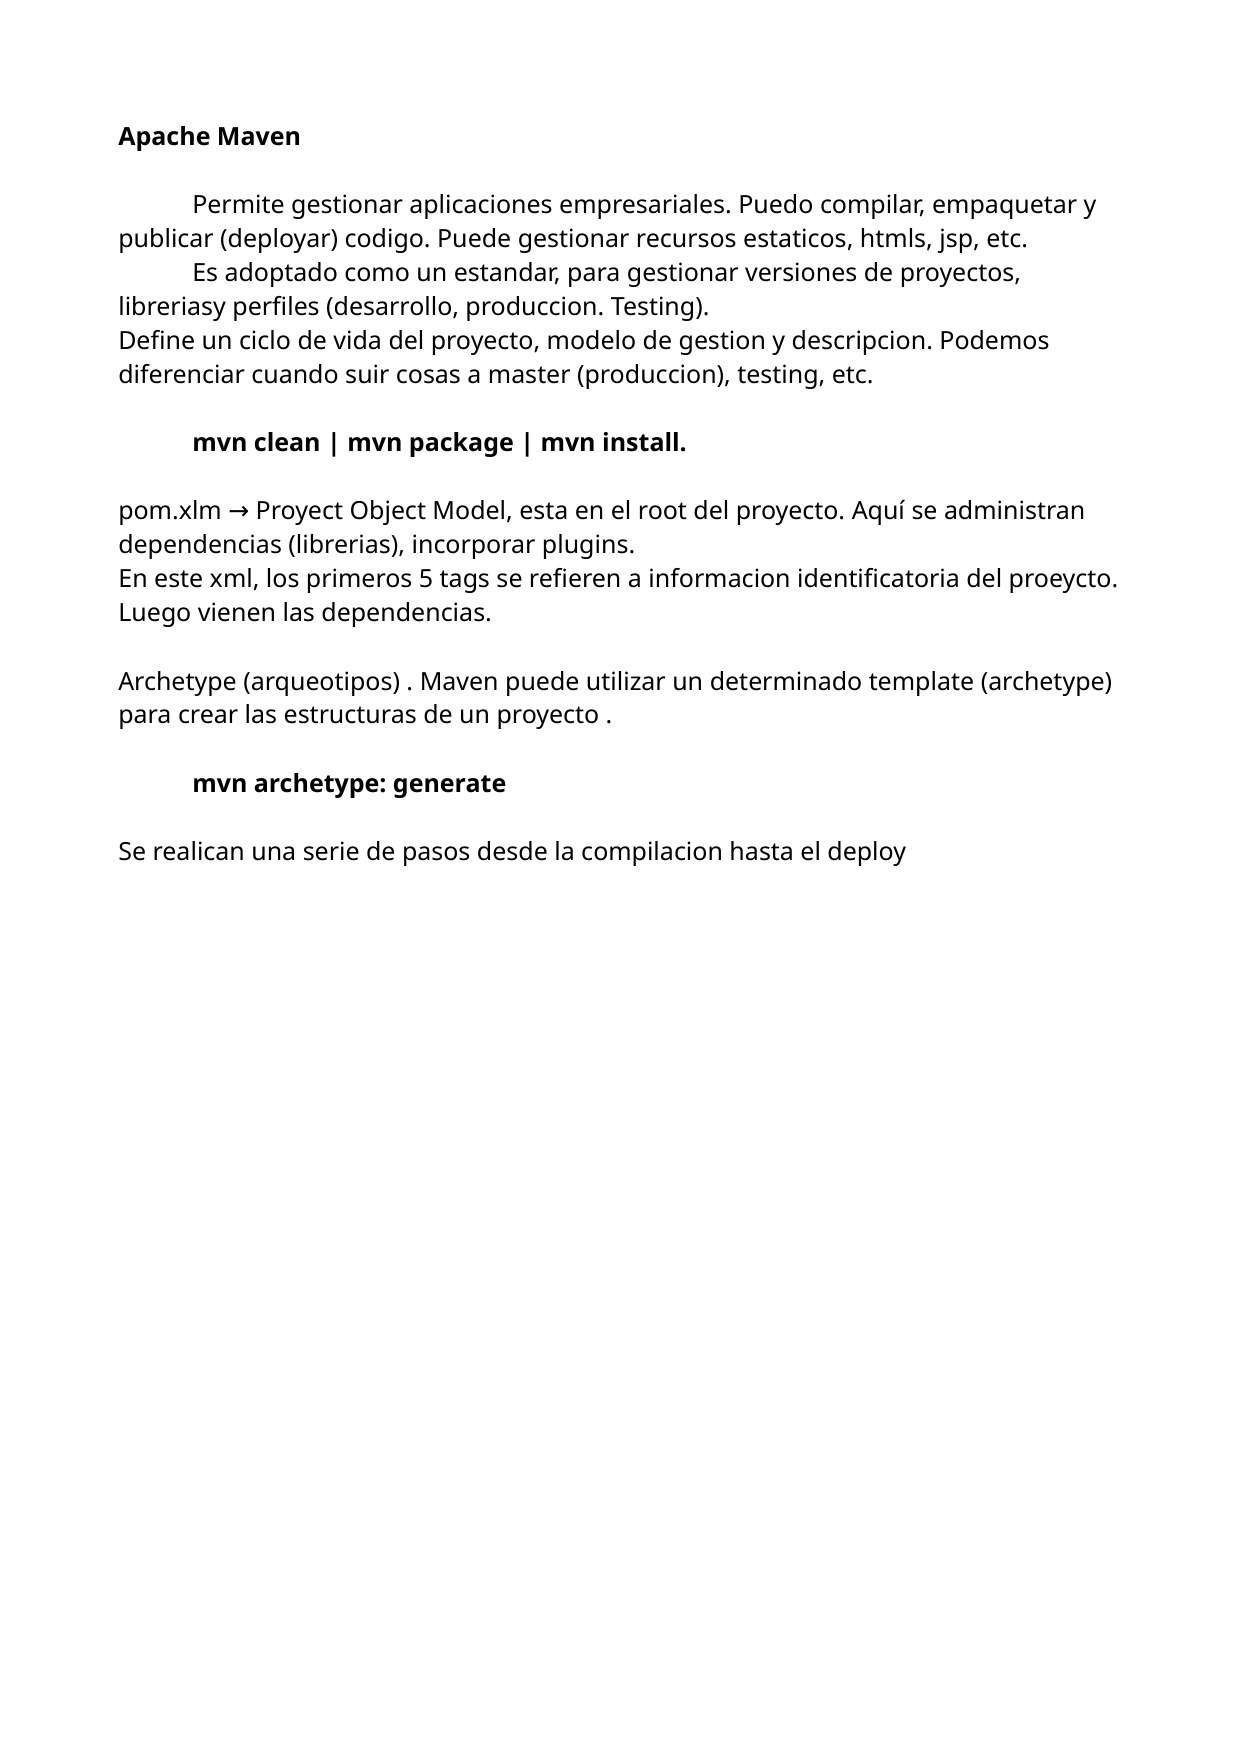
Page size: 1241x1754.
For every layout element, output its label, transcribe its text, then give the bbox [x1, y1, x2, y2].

text mvn clean | mvn package | mvn install. [118, 425, 1122, 459]
text En este xml, los primeros 5 tags se refieren a informacion identificatoria del proeycto. Luego vienen las dependencias. [118, 561, 1122, 629]
text Se realican una serie de pasos desde la compilacion hasta el deploy [118, 833, 1122, 867]
text Apache Maven [118, 118, 1122, 152]
text Archetype (arqueotipos) . Maven puede utilizar un determinado template (archetype) para crear las estructuras de un proyecto . [118, 663, 1122, 731]
text Es adoptado como un estandar, para gestionar versiones de proyectos, libreriasy perfiles (desarrollo, produccion. Testing). [118, 254, 1122, 322]
text Define un ciclo de vida del proyecto, modelo de gestion y descripcion. Podemos diferenciar cuando suir cosas a master (produccion), testing, etc. [118, 322, 1122, 391]
text mvn archetype: generate [118, 765, 1122, 799]
text Permite gestionar aplicaciones empresariales. Puedo compilar, empaquetar y publicar (deployar) codigo. Puede gestionar recursos estaticos, htmls, jsp, etc. [118, 186, 1122, 254]
text pom.xlm → Proyect Object Model, esta en el root del proyecto. Aquí se administran dependencias (librerias), incorporar plugins. [118, 493, 1122, 561]
